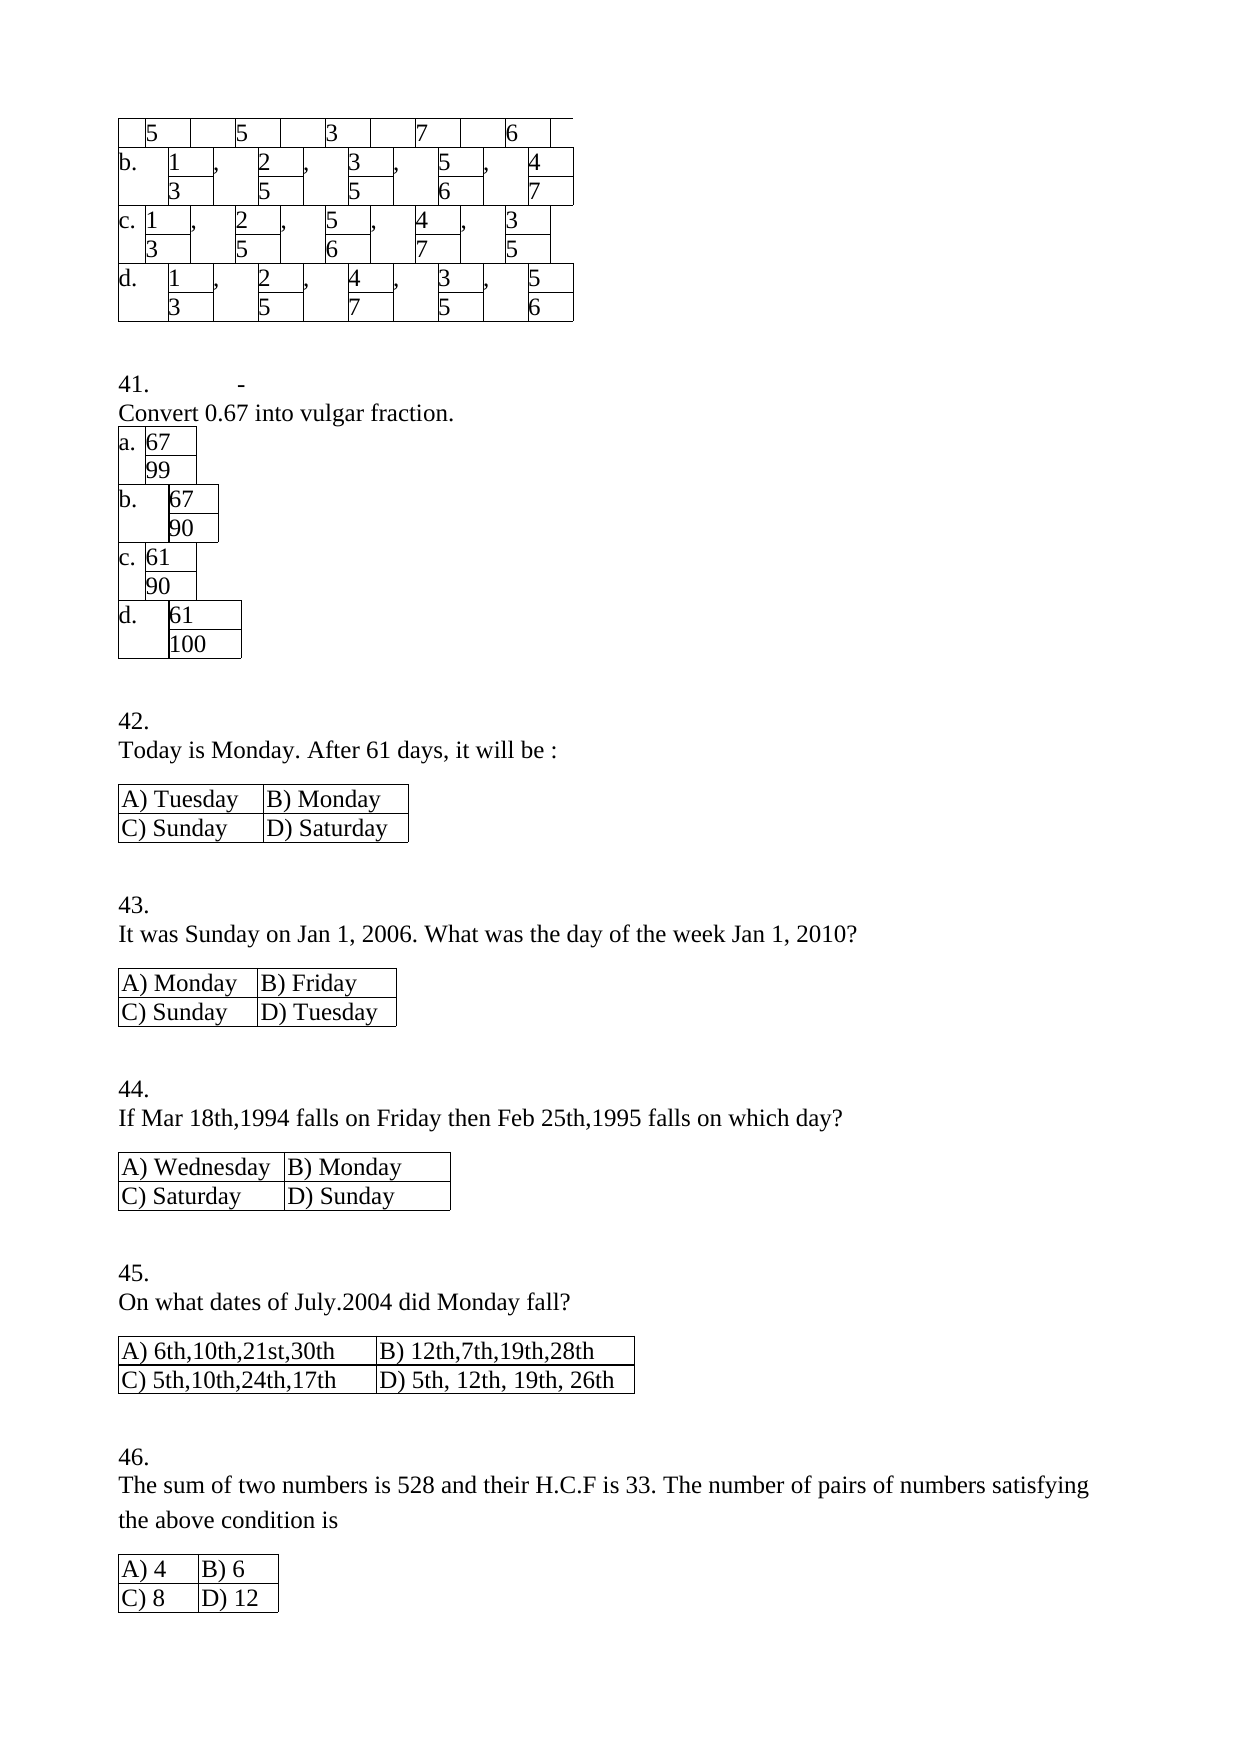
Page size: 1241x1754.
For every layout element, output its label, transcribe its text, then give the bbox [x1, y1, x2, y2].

text 45. [118, 1258, 1122, 1287]
table_cell 5 [529, 264, 573, 292]
table_cell 3 [326, 119, 370, 147]
table_cell 3 [146, 235, 190, 263]
table_cell , [214, 264, 258, 321]
table_cell , [461, 206, 505, 263]
text If Mar 18th,1994 falls on Friday then Feb 25th,1995 falls on which day? [118, 1103, 1122, 1131]
text On what dates of July.2004 did Monday fall? [118, 1287, 1122, 1315]
table_cell c. [119, 206, 145, 263]
table_header B) Monday [264, 785, 408, 813]
table_cell C) 5th,10th,24th,17th [119, 1366, 376, 1393]
table_cell 67 [170, 485, 218, 513]
table_cell 2 [259, 264, 303, 292]
table_cell 5 [349, 177, 393, 205]
table_cell C) Sunday [119, 998, 257, 1026]
table_cell D) 12 [199, 1584, 278, 1612]
table_cell c. [119, 543, 145, 600]
table_cell D) 5th, 12th, 19th, 26th [377, 1366, 634, 1393]
table_cell 3 [169, 177, 213, 205]
table_header B) 12th,7th,19th,28th [377, 1337, 634, 1364]
table_cell C) 8 [119, 1584, 198, 1612]
table_cell 2 [259, 148, 303, 176]
table_cell d. [119, 264, 168, 321]
table_cell 1 [146, 206, 190, 234]
table_cell 5 [439, 148, 483, 176]
table_cell 4 [529, 148, 573, 176]
text 42. [118, 706, 1122, 735]
table_header [371, 119, 415, 147]
table_cell 3 [506, 206, 550, 234]
table_cell , [304, 264, 348, 321]
table_cell 90 [170, 514, 218, 542]
table_cell 6 [506, 119, 550, 147]
text 43. [118, 890, 1122, 919]
table_cell D) Sunday [285, 1182, 450, 1210]
table_cell C) Saturday [119, 1182, 284, 1210]
table_cell 2 [236, 206, 280, 234]
table_cell 61 [170, 601, 241, 629]
text 41. - [118, 369, 1122, 398]
table_cell 3 [169, 293, 213, 321]
table_cell , [191, 206, 235, 263]
table_cell 3 [349, 148, 393, 176]
table_cell 5 [236, 119, 280, 147]
table_header A) Wednesday [119, 1153, 284, 1181]
table_header 67 [146, 427, 196, 455]
table_cell b. [119, 148, 168, 205]
table_header B) Friday [258, 969, 396, 997]
table_cell , [484, 148, 528, 205]
table_cell 100 [170, 630, 241, 658]
table_cell 5 [259, 293, 303, 321]
table_header [191, 119, 235, 147]
text Convert 0.67 into vulgar fraction. [118, 398, 1122, 426]
text Today is Monday. After 61 days, it will be : [118, 735, 1122, 764]
table_header a. [119, 427, 145, 484]
table_cell C) Sunday [119, 814, 263, 842]
table_cell , [281, 206, 325, 263]
table_cell 1 [169, 264, 213, 292]
table_cell 5 [259, 177, 303, 205]
table_cell 61 [146, 543, 196, 571]
table_header A) 6th,10th,21st,30th [119, 1337, 376, 1364]
table_cell b. [119, 485, 168, 542]
table_header A) 4 [119, 1555, 198, 1583]
table_cell 7 [416, 235, 460, 263]
table_cell 7 [349, 293, 393, 321]
table_cell 6 [439, 177, 483, 205]
table_cell 5 [146, 119, 190, 147]
table_header A) Monday [119, 969, 257, 997]
text It was Sunday on Jan 1, 2006. What was the day of the week Jan 1, 2010? [118, 919, 1122, 948]
table_cell 5 [439, 293, 483, 321]
table_cell 4 [416, 206, 460, 234]
table_header [281, 119, 325, 147]
table_cell 4 [349, 264, 393, 292]
table_cell , [394, 264, 438, 321]
table_cell D) Saturday [264, 814, 408, 842]
table_header [119, 119, 145, 147]
table_cell , [214, 148, 258, 205]
table_cell 3 [439, 264, 483, 292]
table_cell 5 [236, 235, 280, 263]
table_header B) 6 [199, 1555, 278, 1583]
table_header B) Monday [285, 1153, 450, 1181]
text The sum of two numbers is 528 and their H.C.F is 33. The number of pairs of numbers satisfying the above condition is [118, 1470, 1122, 1534]
table_cell D) Tuesday [258, 998, 396, 1026]
table_cell , [371, 206, 415, 263]
table_cell , [394, 148, 438, 205]
table_cell 99 [146, 456, 196, 484]
table_cell , [484, 264, 528, 321]
table_header A) Tuesday [119, 785, 263, 813]
table_cell 1 [169, 148, 213, 176]
table_cell 90 [146, 572, 196, 600]
table_cell 6 [529, 293, 573, 321]
text 44. [118, 1074, 1122, 1103]
table_cell , [304, 148, 348, 205]
table_cell d. [119, 601, 168, 658]
table_cell 7 [416, 119, 460, 147]
table_header [461, 119, 505, 147]
table_cell 6 [326, 235, 370, 263]
table_cell 5 [506, 235, 550, 263]
table_cell 5 [326, 206, 370, 234]
text 46. [118, 1442, 1122, 1470]
table_cell 7 [529, 177, 573, 205]
